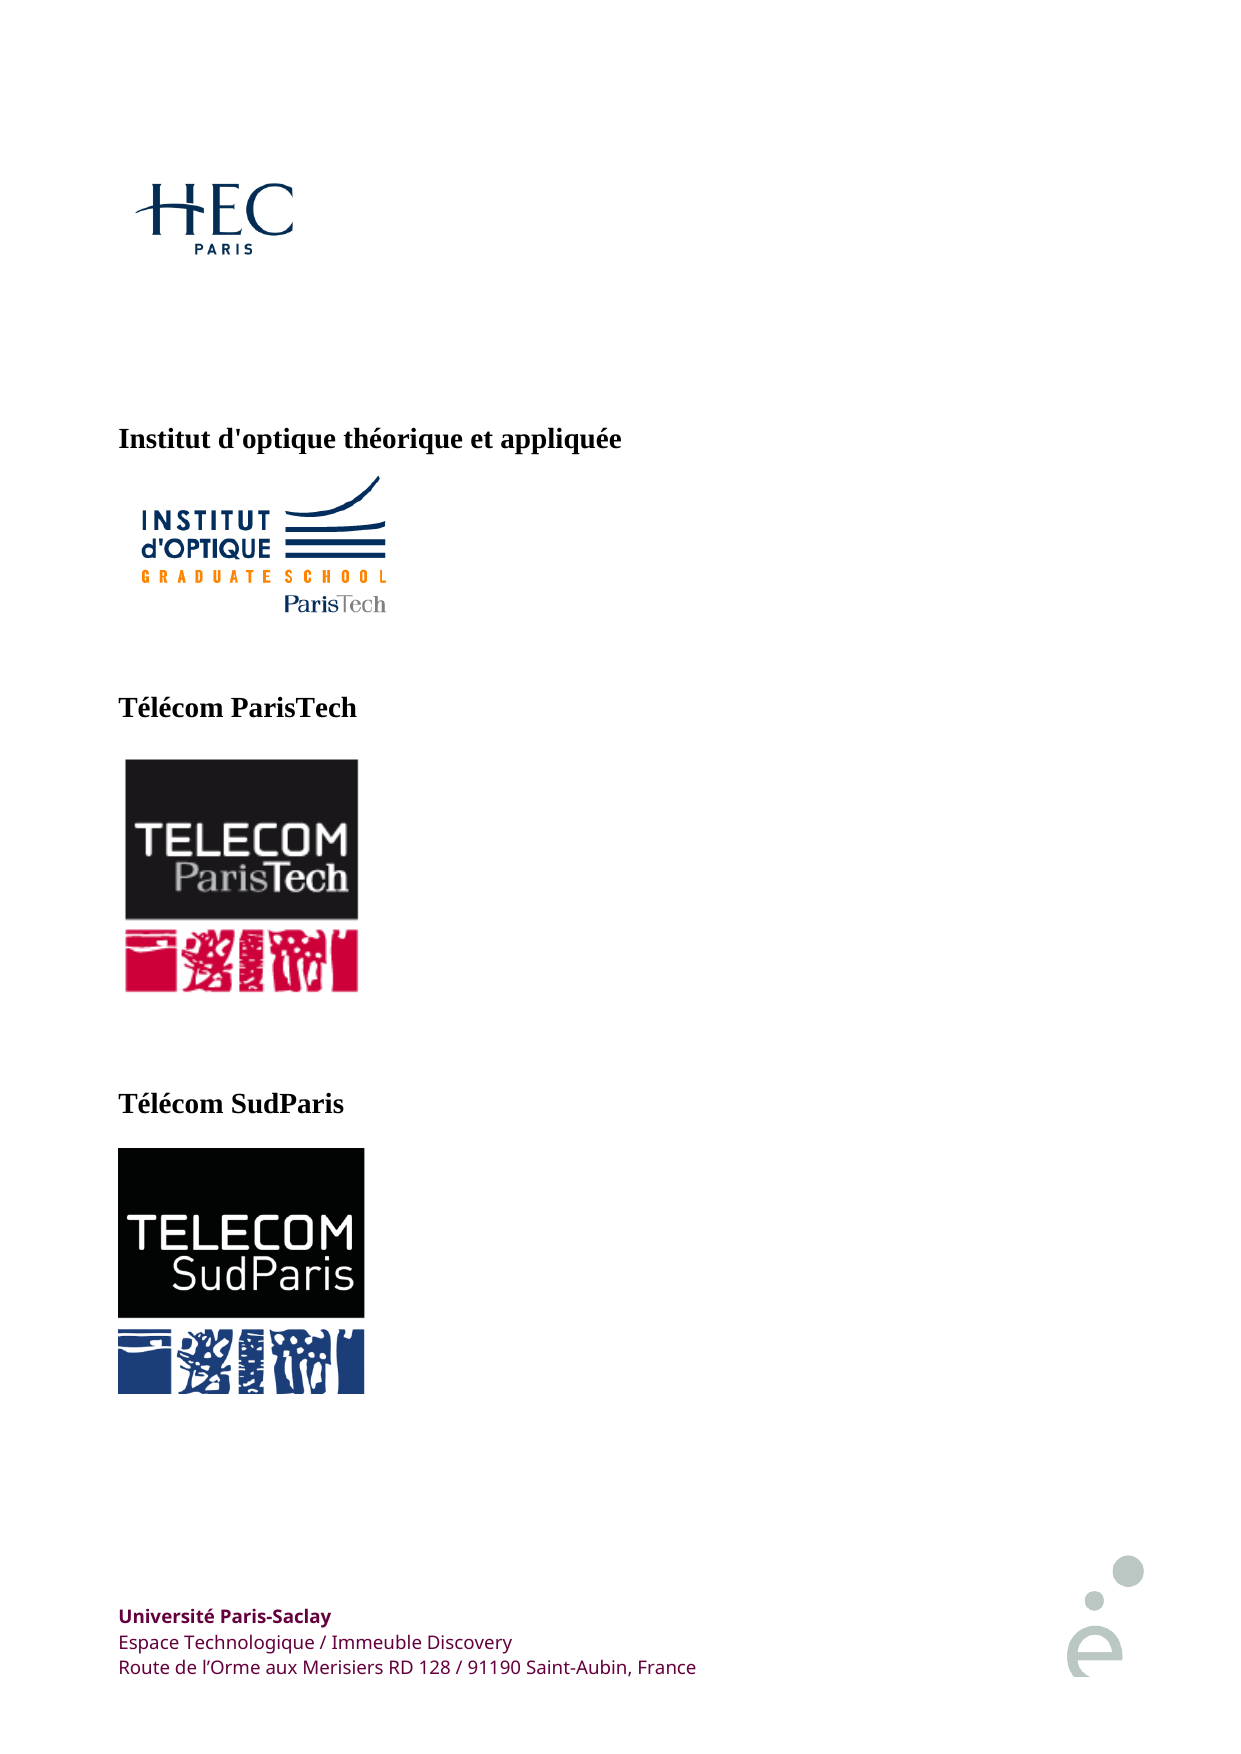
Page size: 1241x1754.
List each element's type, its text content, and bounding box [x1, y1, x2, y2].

subtitle Télécom ParisTech [118, 690, 1122, 723]
subtitle Institut d'optique théorique et appliquée [118, 421, 1122, 455]
subtitle Télécom SudParis [118, 1086, 1122, 1120]
